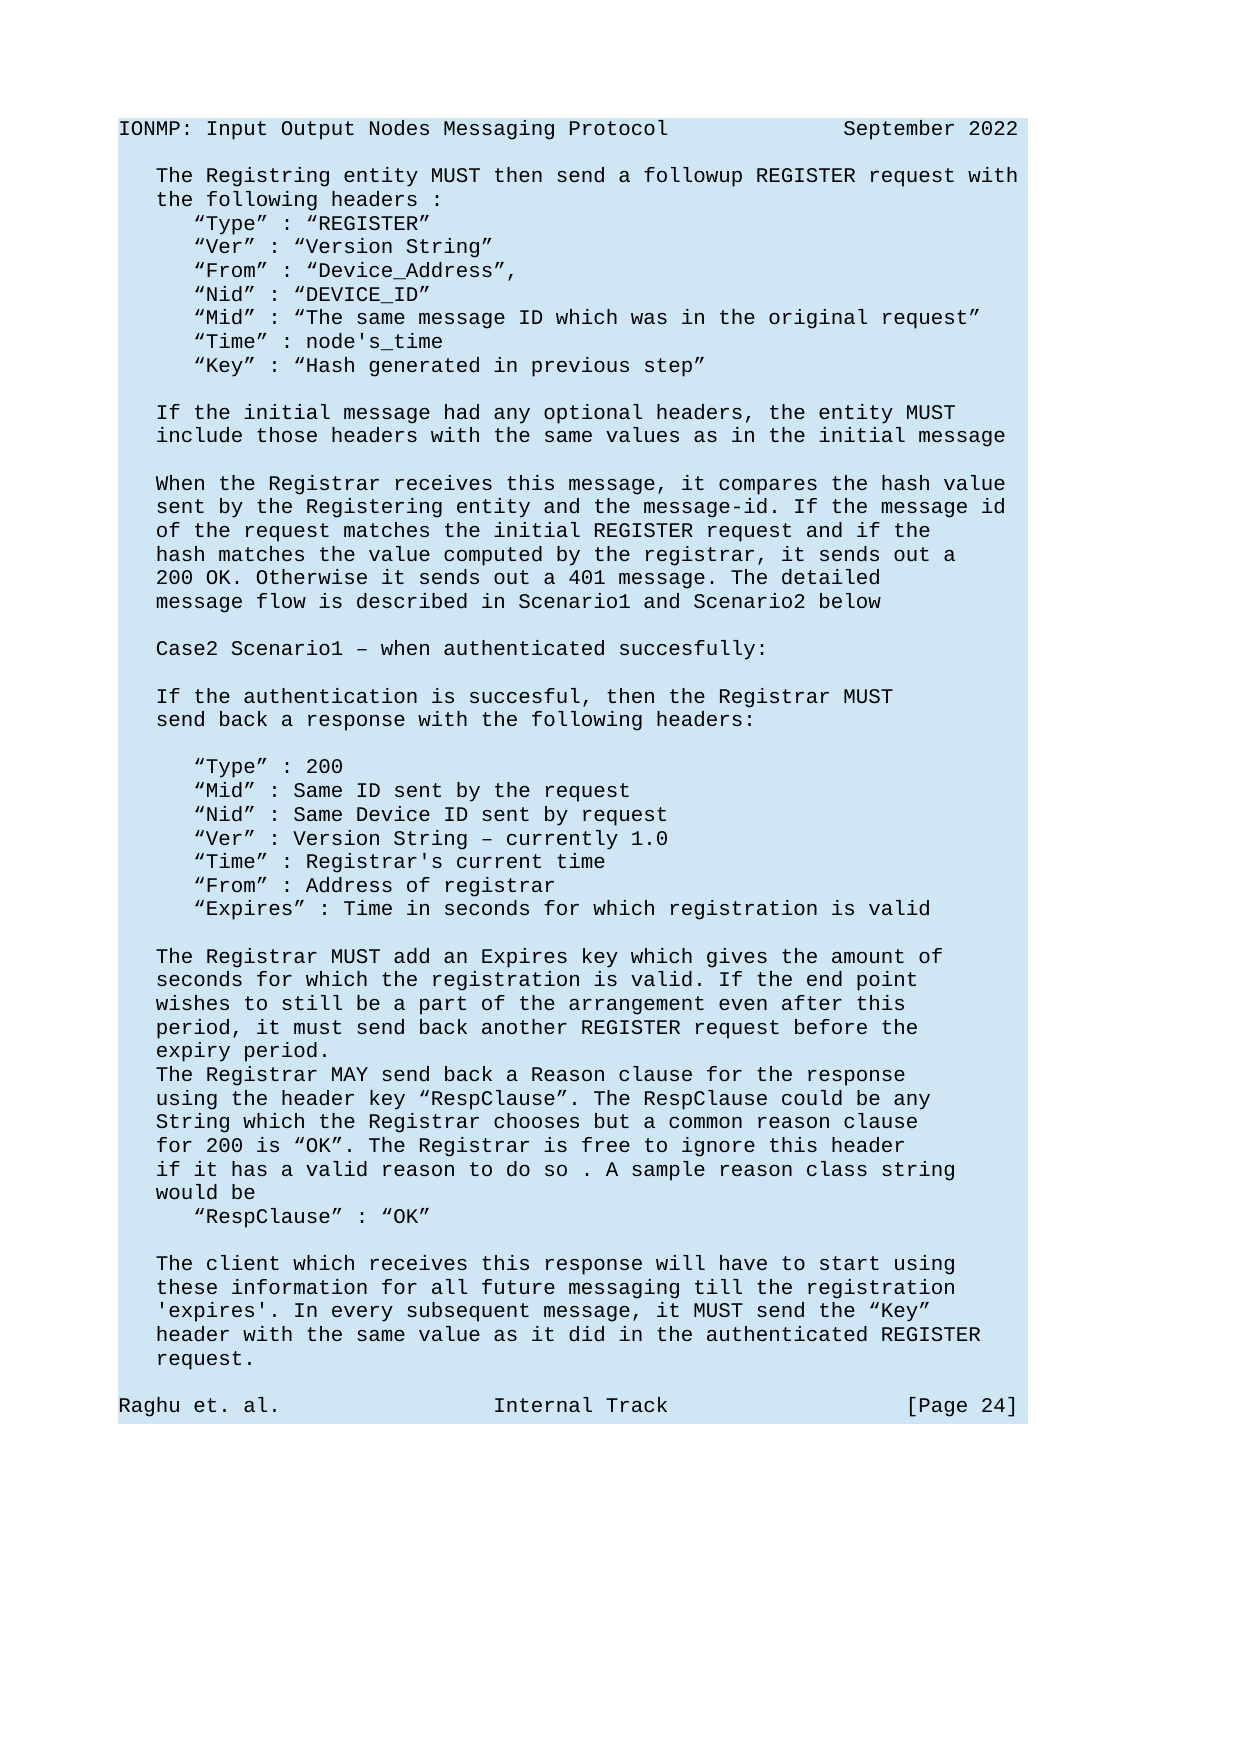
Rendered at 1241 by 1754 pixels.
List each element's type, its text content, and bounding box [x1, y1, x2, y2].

text Case2 Scenario1 – when authenticated succesfully: [118, 638, 1028, 662]
text If the initial message had any optional headers, the entity MUST include those headers with the same values as in the initial message [118, 402, 1028, 449]
text “Ver” : “Version String” [118, 236, 1028, 260]
text period, it must send back another REGISTER request before the expiry period. [118, 1017, 1028, 1064]
text request. [118, 1348, 1028, 1395]
text “Type” : 200 [118, 757, 1028, 780]
text seconds for which the registration is valid. If the end point wishes to still be a part of the arrangement even after this [118, 969, 1028, 1017]
text Raghu et. al. Internal Track [Page 24] [118, 1395, 1028, 1419]
text “Mid” : Same ID sent by the request [118, 780, 1028, 804]
text “Nid” : Same Device ID sent by request [118, 804, 1028, 827]
text The Registrar MAY send back a Reason clause for the response using the header key “RespClause”. The RespClause could be any String which the Registrar chooses but a common reason clause for 200 is “OK”. The Registrar is free to ignore this header if it has a valid reason to do so . A sample reason class string would be “RespClause” : “OK” [118, 1064, 1028, 1229]
text The Registring entity MUST then send a followup REGISTER request with the following headers : “Type” : “REGISTER” [118, 165, 1028, 236]
text “From” : “Device_Address”, “Nid” : “DEVICE_ID” [118, 260, 1028, 307]
text If the authentication is succesful, then the Registrar MUST send back a response with the following headers: [118, 686, 1028, 733]
text “Ver” : Version String – currently 1.0 [118, 827, 1028, 851]
text “From” : Address of registrar [118, 875, 1028, 898]
text “Mid” : “The same message ID which was in the original request” “Time” : node's_time [118, 307, 1028, 354]
text When the Registrar receives this message, it compares the hash value sent by the Registering entity and the message-id. If the message id of the request matches the initial REGISTER request and if the hash matches the value computed by the registrar, it sends out a 200 OK. Otherwise it sends out a 401 message. The detailed message flow is described in Scenario1 and Scenario2 below [118, 473, 1028, 615]
text “Key” : “Hash generated in previous step” [118, 354, 1028, 378]
text “Expires” : Time in seconds for which registration is valid [118, 898, 1028, 922]
text IONMP: Input Output Nodes Messaging Protocol September 2022 [118, 118, 1028, 142]
text The client which receives this response will have to start using these information for all future messaging till the registration 'expires'. In every subsequent message, it MUST send the “Key” header with the same value as it did in the authenticated REGISTER [118, 1253, 1028, 1348]
text “Time” : Registrar's current time [118, 851, 1028, 875]
text The Registrar MUST add an Expires key which gives the amount of [118, 946, 1028, 969]
